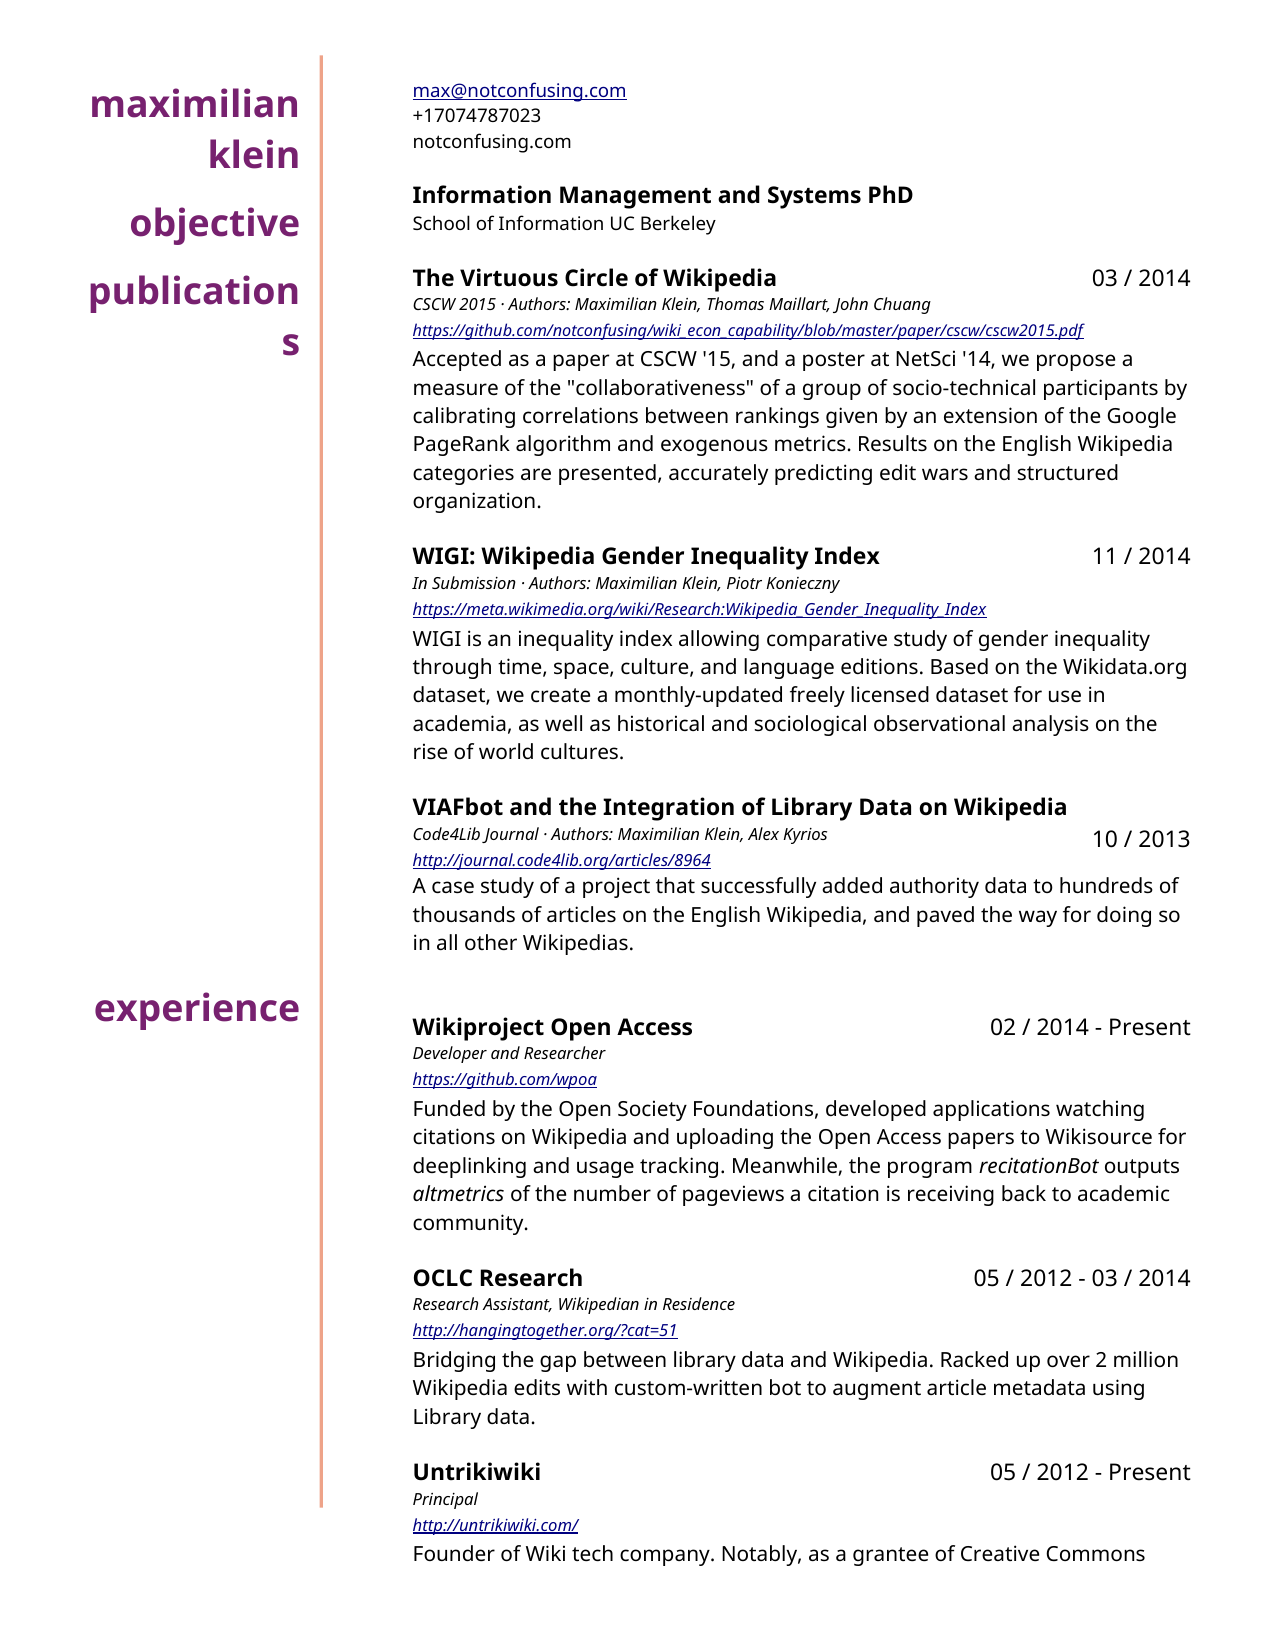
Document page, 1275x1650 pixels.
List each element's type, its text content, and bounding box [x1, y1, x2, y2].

table_header VIAFbot and the Integration of Library Data on Wikipedia [413, 791, 1191, 823]
table_header 05 / 2012 - 03 / 2014 [863, 1262, 1191, 1293]
table_header 11 / 2014 [1017, 540, 1191, 572]
table_header OCLC Research [413, 1262, 863, 1293]
table_header 05 / 2012 - Present [863, 1456, 1191, 1487]
table_header WIGI: Wikipedia Gender Inequality Index [413, 540, 1017, 572]
table_cell 10 / 2013 [1061, 823, 1191, 871]
table_header 02 / 2014 - Present [863, 1011, 1191, 1042]
table_cell Code4Lib Journal · Authors: Maximilian Klein, Alex Kyrios http://journal.code4lib.org/articles/8964 [413, 823, 1061, 871]
table_header The Virtuous Circle of Wikipedia [413, 261, 1017, 293]
table_header 03 / 2014 [1017, 261, 1191, 293]
table_header Untrikiwiki [413, 1456, 863, 1487]
table_header max@notconfusing.com +17074787023 notconfusing.com Information Management and Systems PhD School of Information UC Berkeley CSCW 2015 · Authors: Maximilian Klein, Thomas Maillart, John Chuang https://github.com/notconfusing/wiki_econ_capability/blob/master/paper/cscw/cscw2015.pdf Accepted as a paper at CSCW '15, and a poster at NetSci '14, we propose a measure of the "collaborativeness" of a group of socio-technical participants by calibrating correlations between rankings given by an extension of the Google PageRank algorithm and exogenous metrics. Results on the English Wikipedia categories are presented, accurately predicting edit wars and structured organization. In Submission · Authors: Maximilian Klein, Piotr Konieczny https://meta.wikimedia.org/wiki/Research:Wikipedia_Gender_Inequality_Index WIGI is an inequality index allowing comparative study of gender inequality through time, space, culture, and language editions. Based on the Wikidata.org dataset, we create a monthly-updated freely licensed dataset for use in academia, as well as historical and sociological observational analysis on the rise of world cultures. A case study of a project that successfully added authority data to hundreds of thousands of articles on the English Wikipedia, and paved the way for doing so in all other Wikipedias. Developer and Researcher https://github.com/wpoa Funded by the Open Society Foundations, developed applications watching citations on Wikipedia and uploading the Open Access papers to Wikisource for deeplinking and usage tracking. Meanwhile, the program recitationBot outputs altmetrics of the number of pageviews a citation is receiving back to academic community. Research Assistant, Wikipedian in Residence http://hangingtogether.org/?cat=51 Bridging the gap between library data and Wikipedia. Racked up over 2 million Wikipedia edits with custom-written bot to augment article metadata using Library data. Principal http://untrikiwiki.com/ Founder of Wiki tech company. Notably, as a grantee of Creative Commons [376, 2, 1227, 1643]
table_header maximilian klein objective publications experience [1, 2, 374, 1643]
table_header Wikiproject Open Access [413, 1011, 863, 1042]
